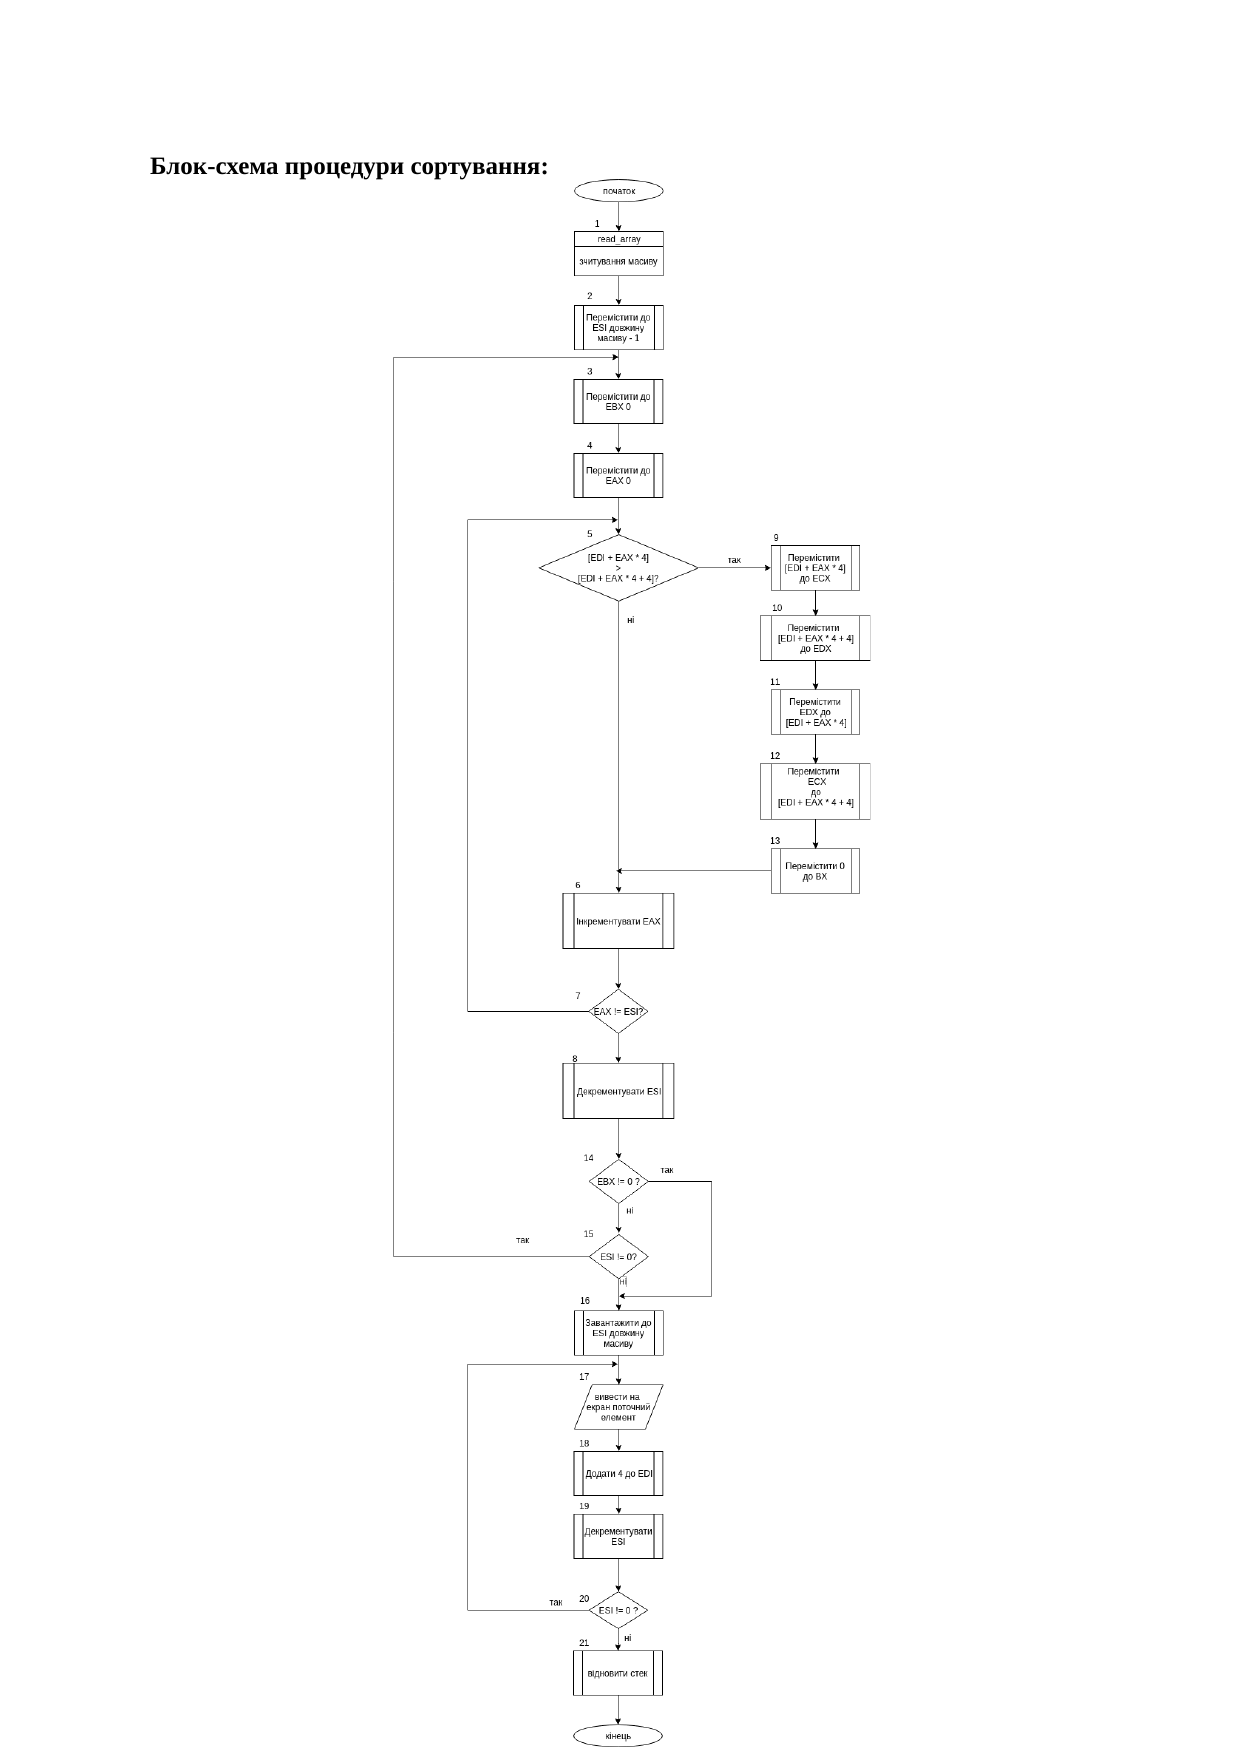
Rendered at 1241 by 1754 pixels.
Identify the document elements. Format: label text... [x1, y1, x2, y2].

picture [388, 179, 871, 1747]
text Блок-схема процедури сортування: [150, 150, 1108, 180]
